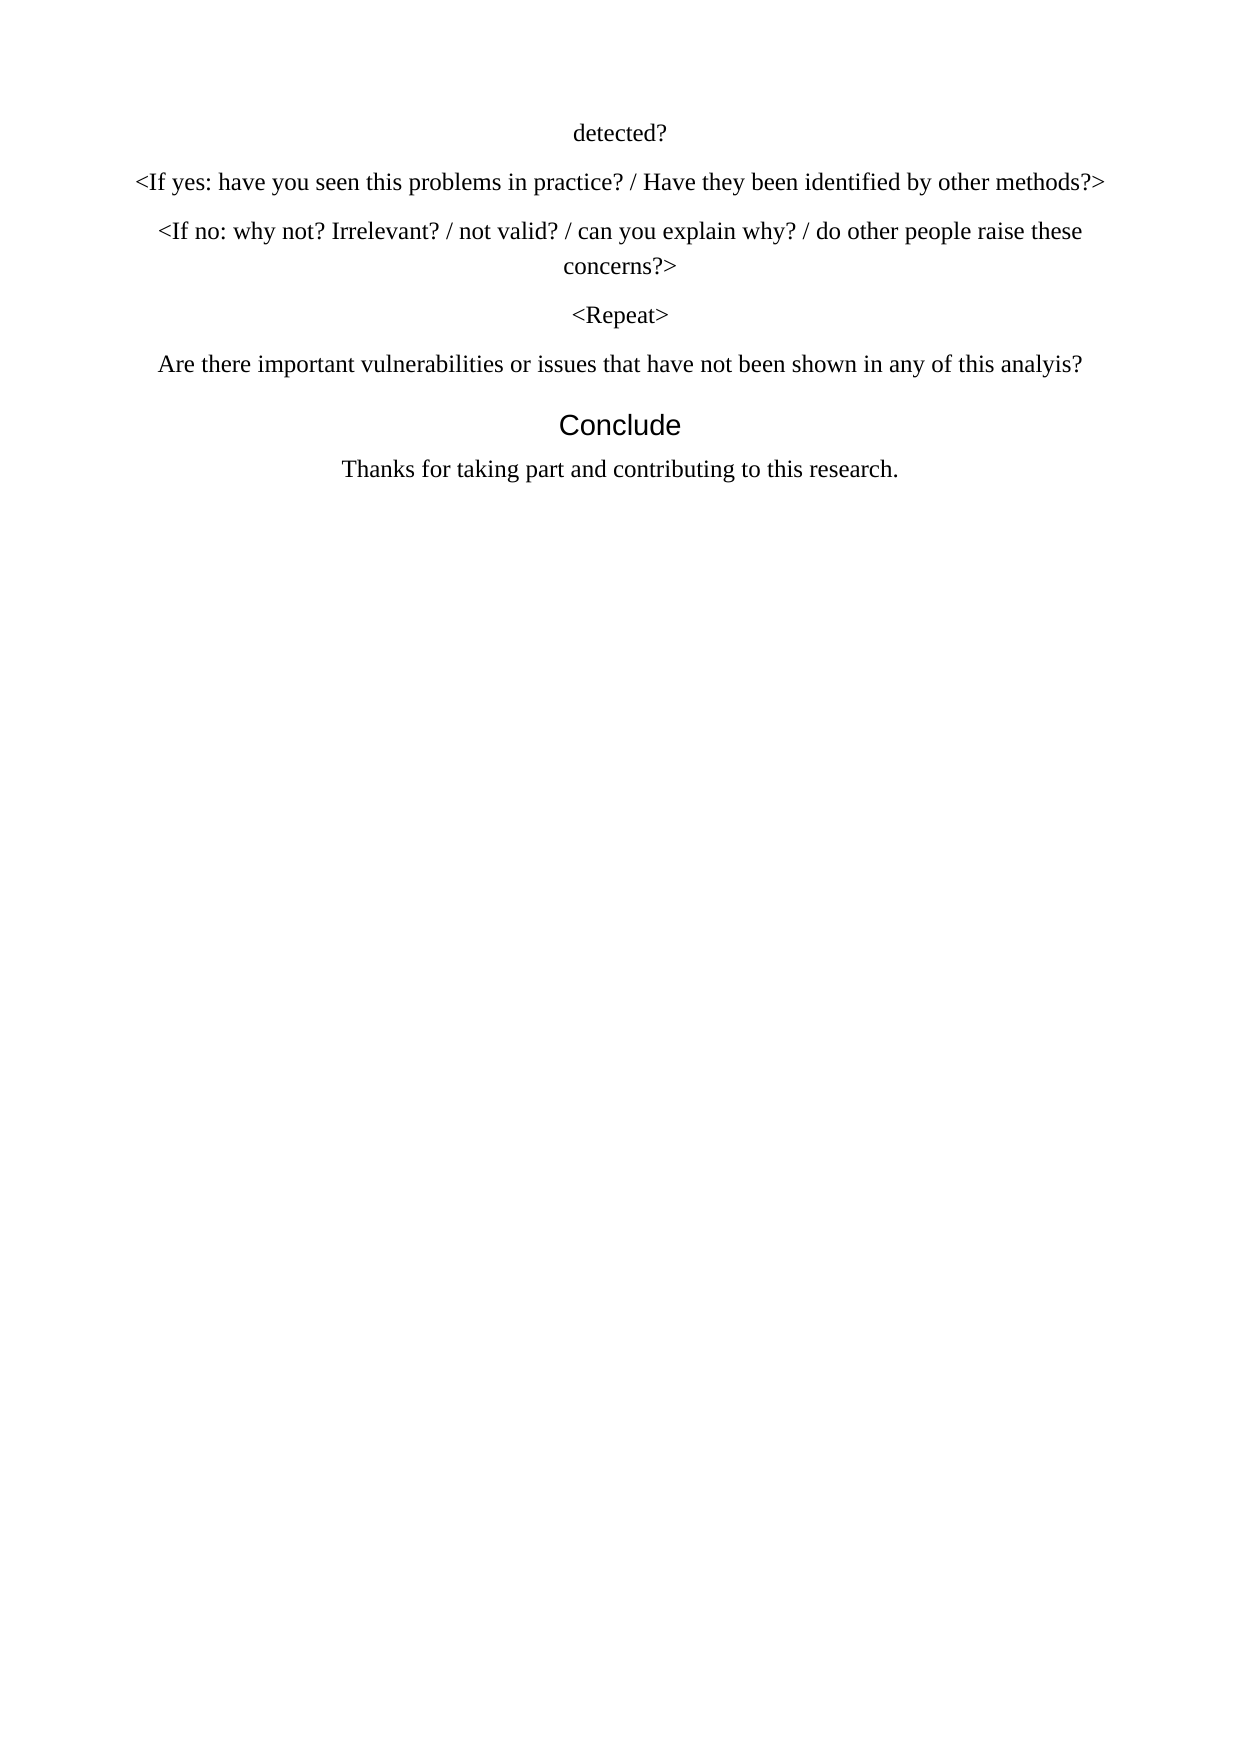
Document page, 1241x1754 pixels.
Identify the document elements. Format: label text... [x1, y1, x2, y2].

text <If no: why not? Irrelevant? / not valid? / can you explain why? / do other people raise these concerns?> [118, 216, 1122, 279]
text <Repeat> [118, 300, 1122, 328]
text Are there important vulnerabilities or issues that have not been shown in any of this analyis? [118, 349, 1122, 378]
text Thanks for taking part and contributing to this research. [118, 454, 1122, 483]
text detected? [118, 118, 1122, 147]
subtitle Conclude [118, 408, 1122, 442]
text <If yes: have you seen this problems in practice? / Have they been identified by other methods?> [118, 167, 1122, 196]
